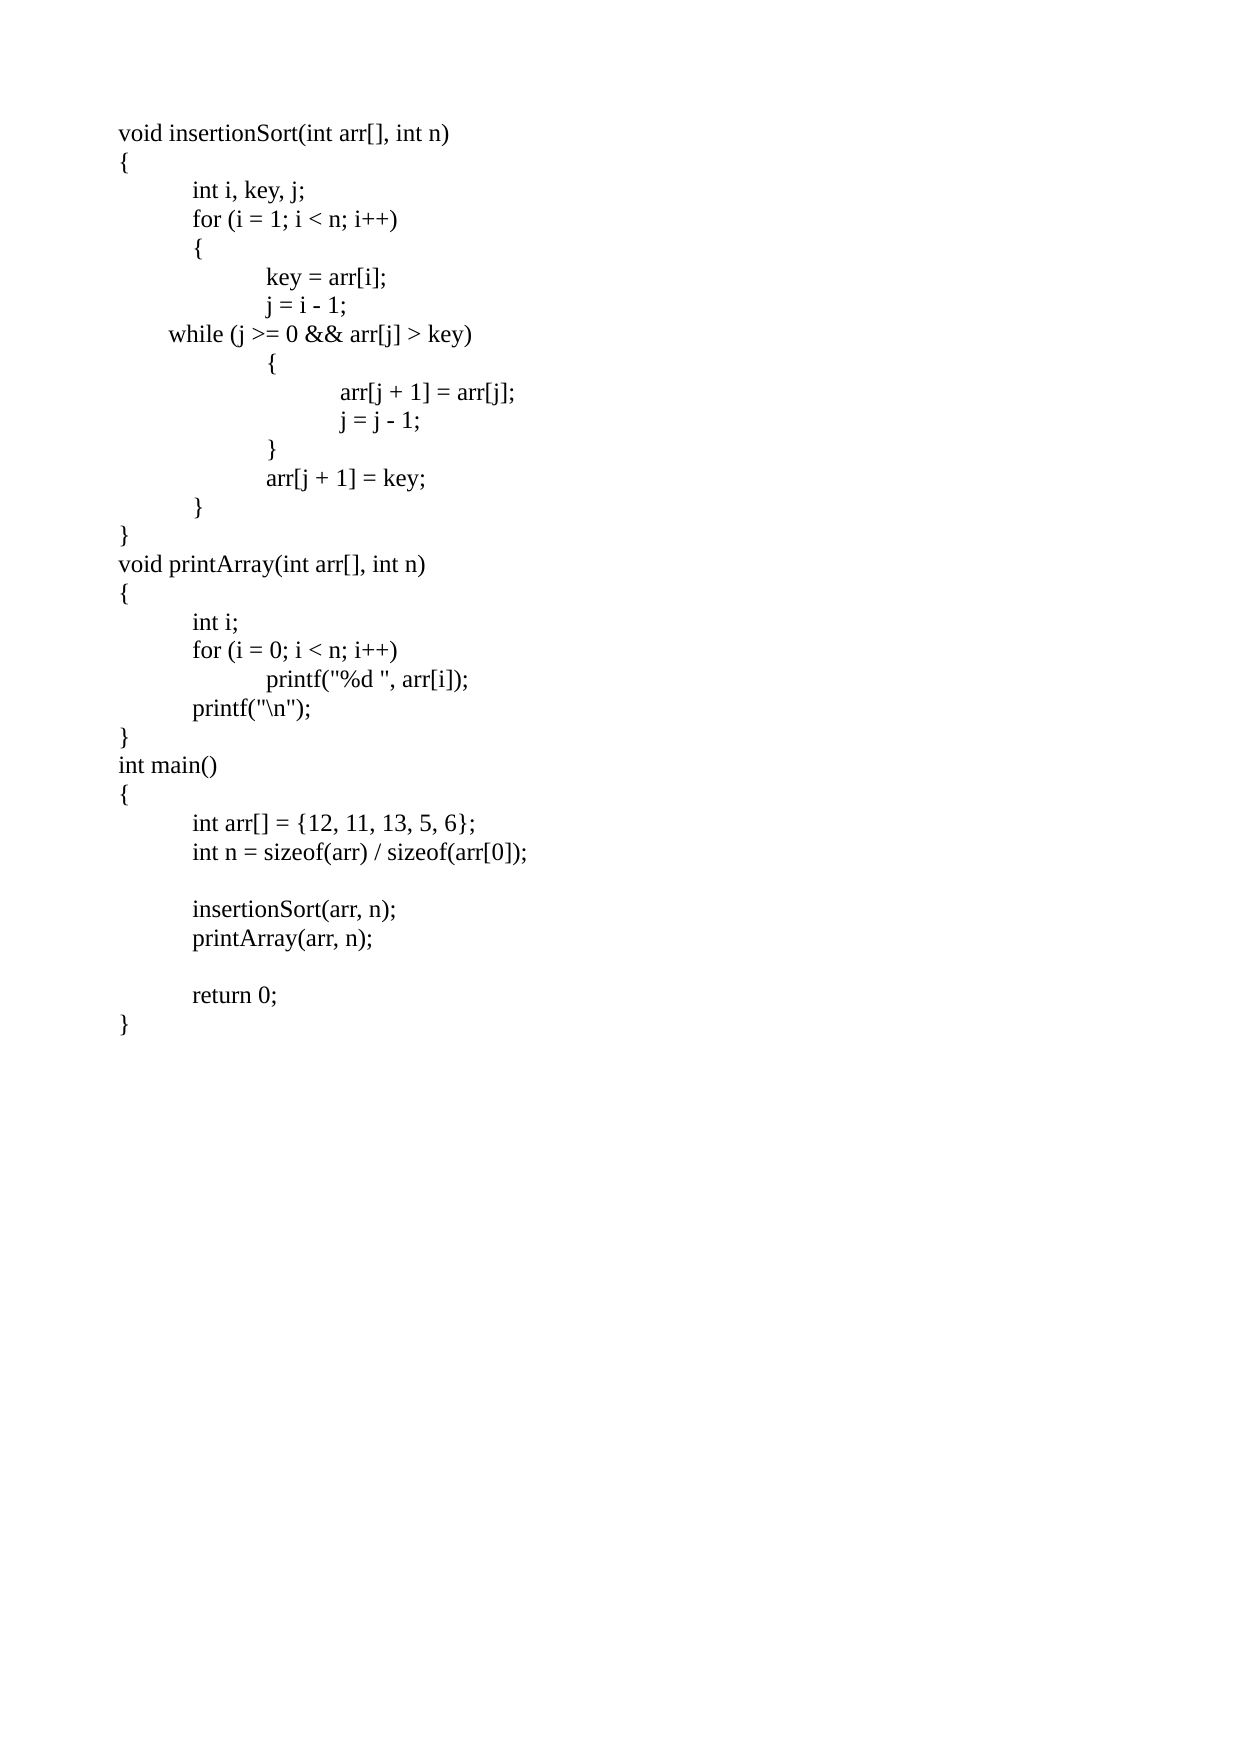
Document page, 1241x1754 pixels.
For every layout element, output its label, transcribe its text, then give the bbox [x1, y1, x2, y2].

text { [118, 147, 1122, 176]
text { [118, 578, 1122, 607]
text arr[j + 1] = key; [118, 463, 1122, 492]
text int main() [118, 751, 1122, 779]
text printArray(arr, n); [118, 923, 1122, 952]
text j = i - 1; [118, 291, 1122, 319]
text printf("\n"); [118, 693, 1122, 722]
text insertionSort(arr, n); [118, 894, 1122, 923]
text for (i = 0; i < n; i++) [118, 636, 1122, 664]
text return 0; [118, 981, 1122, 1009]
text key = arr[i]; [118, 262, 1122, 291]
text { [118, 779, 1122, 808]
text } [118, 1009, 1122, 1038]
text for (i = 1; i < n; i++) [118, 204, 1122, 233]
text { [118, 233, 1122, 262]
text int n = sizeof(arr) / sizeof(arr[0]); [118, 837, 1122, 866]
text } [118, 722, 1122, 751]
text } [118, 521, 1122, 549]
text } [118, 492, 1122, 521]
text arr[j + 1] = arr[j]; [118, 377, 1122, 406]
text { [118, 348, 1122, 377]
text int i; [118, 607, 1122, 636]
text int i, key, j; [118, 176, 1122, 204]
text void printArray(int arr[], int n) [118, 549, 1122, 578]
text printf("%d ", arr[i]); [118, 664, 1122, 693]
text int arr[] = {12, 11, 13, 5, 6}; [118, 808, 1122, 837]
text } [118, 434, 1122, 463]
text j = j - 1; [118, 406, 1122, 434]
text void insertionSort(int arr[], int n) [118, 118, 1122, 147]
text while (j >= 0 && arr[j] > key) [118, 319, 1122, 348]
